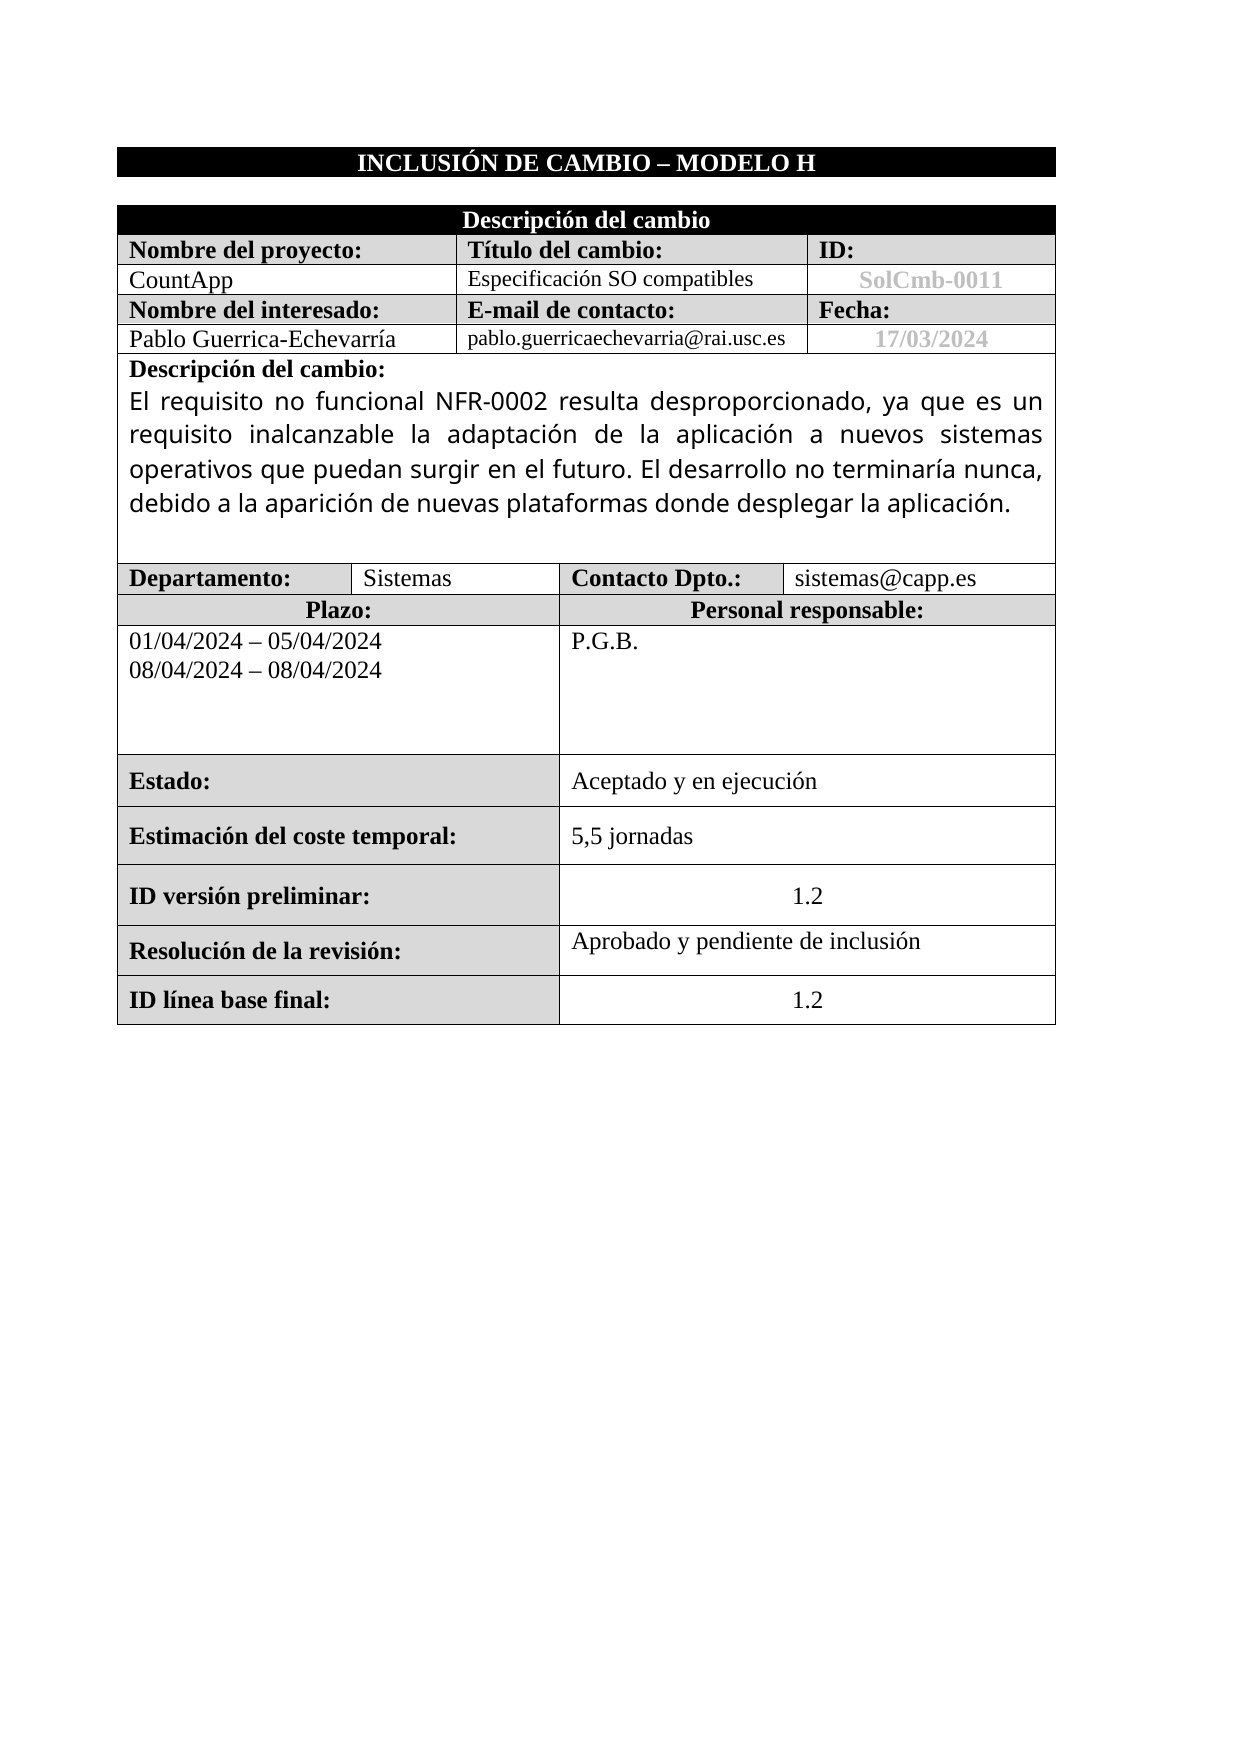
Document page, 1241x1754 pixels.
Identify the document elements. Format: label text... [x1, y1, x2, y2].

table_cell Sistemas [352, 564, 559, 594]
table_cell Plazo: [118, 595, 559, 625]
table_cell Pablo Guerrica-Echevarría [118, 325, 456, 353]
table_cell Título del cambio: [457, 235, 807, 264]
table_cell Descripción del cambio: El requisito no funcional NFR-0002 resulta desproporcionado, ya que es un requisito inalcanzable la adaptación de la aplicación a nuevos sistemas operativos que puedan surgir en el futuro. El desarrollo no terminaría nunca, debido a la aparición de nuevas plataformas donde desplegar la aplicación. [118, 354, 1055, 562]
table_cell Aceptado y en ejecución [560, 755, 1055, 806]
table_cell Aprobado y pendiente de inclusión [560, 926, 1055, 975]
table_cell 1.2 [560, 865, 1055, 925]
table_cell 17/03/2024 [808, 325, 1055, 353]
table_cell Contacto Dpto.: [560, 564, 783, 594]
table_cell sistemas@capp.es [784, 564, 1055, 594]
table_cell 01/04/2024 – 05/04/2024 08/04/2024 – 08/04/2024 [118, 626, 559, 753]
table_cell Personal responsable: [560, 595, 1055, 625]
table_cell P.G.B. [560, 626, 1055, 753]
table_cell Fecha: [808, 295, 1055, 323]
table_cell pablo.guerricaechevarria@rai.usc.es [457, 325, 807, 353]
table_cell Estado: [118, 755, 559, 806]
table_cell Departamento: [118, 564, 351, 594]
table_cell SolCmb-0011 [808, 265, 1055, 294]
table_cell 1.2 [560, 976, 1055, 1024]
table_cell [118, 177, 1055, 205]
table_cell Nombre del interesado: [118, 295, 456, 323]
table_cell Descripción del cambio [118, 205, 1055, 234]
table_cell Estimación del coste temporal: [118, 807, 559, 864]
table_cell 5,5 jornadas [560, 807, 1055, 864]
table_cell ID versión preliminar: [118, 865, 559, 925]
table_cell E-mail de contacto: [457, 295, 807, 323]
table_header INCLUSIÓN DE CAMBIO – MODELO H [118, 148, 1055, 177]
table_cell ID línea base final: [118, 976, 559, 1024]
table_cell Especificación SO compatibles [457, 265, 807, 294]
table_cell Resolución de la revisión: [118, 926, 559, 975]
table_cell Nombre del proyecto: [118, 235, 456, 264]
table_cell ID: [808, 235, 1055, 264]
table_cell CountApp [118, 265, 456, 294]
